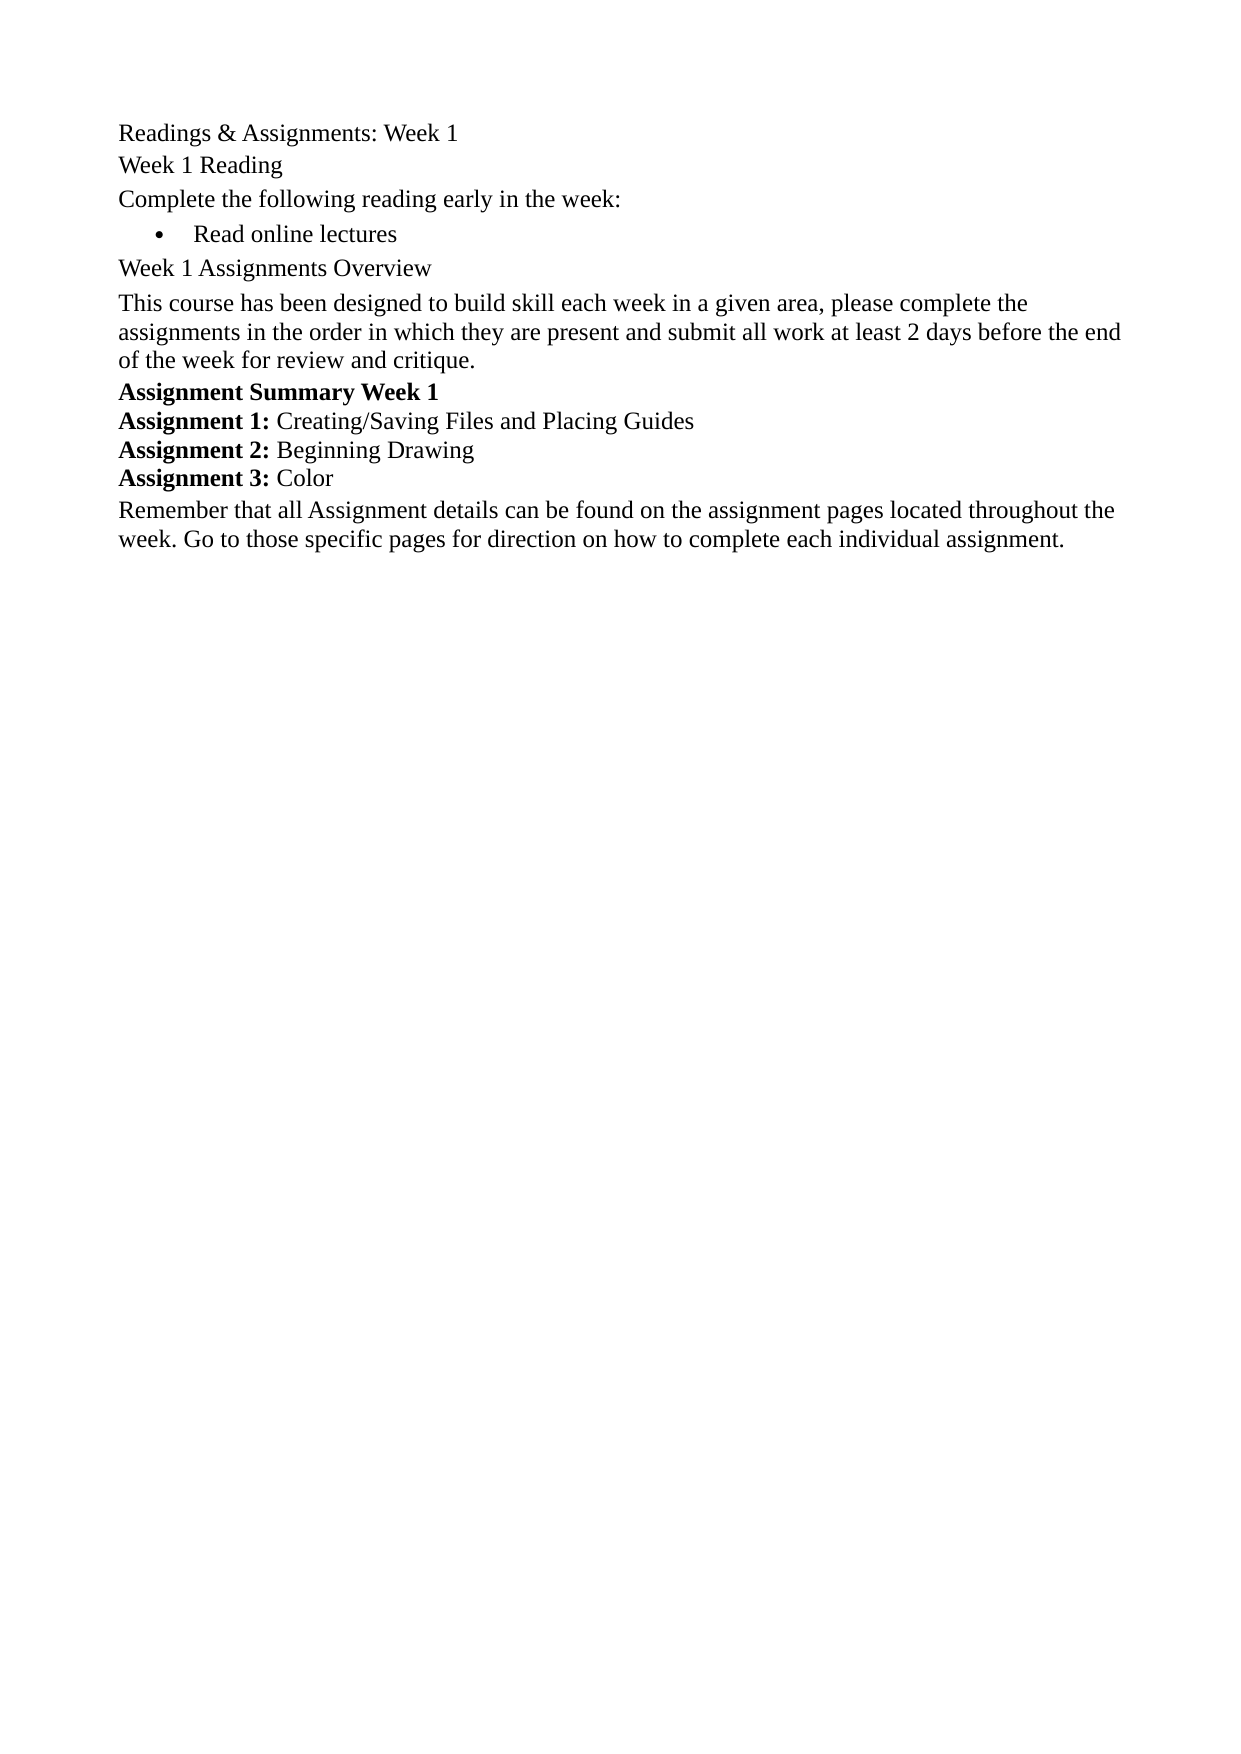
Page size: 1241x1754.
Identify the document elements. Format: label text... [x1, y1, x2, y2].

table_cell Assignment 1: Creating/Saving Files and Placing Guides [118, 406, 718, 435]
text Complete the following reading early in the week: [118, 184, 1122, 213]
table_cell Assignment 3: Color [118, 464, 718, 492]
table_header Assignment Summary Week 1 [118, 377, 718, 406]
table_cell Assignment 2: Beginning Drawing [118, 435, 718, 463]
text Week 1 Assignments Overview [118, 253, 1122, 282]
text Week 1 Reading [118, 150, 1122, 178]
text Remember that all Assignment details can be found on the assignment pages located throughout the week. Go to those specific pages for direction on how to complete each individual assignment. [118, 495, 1122, 553]
text Readings & Assignments: Week 1 [118, 118, 1122, 147]
list Read online lectures [156, 219, 1122, 248]
text This course has been designed to build skill each week in a given area, please complete the assignments in the order in which they are present and submit all work at least 2 days before the end of the week for review and critique. [118, 288, 1122, 374]
